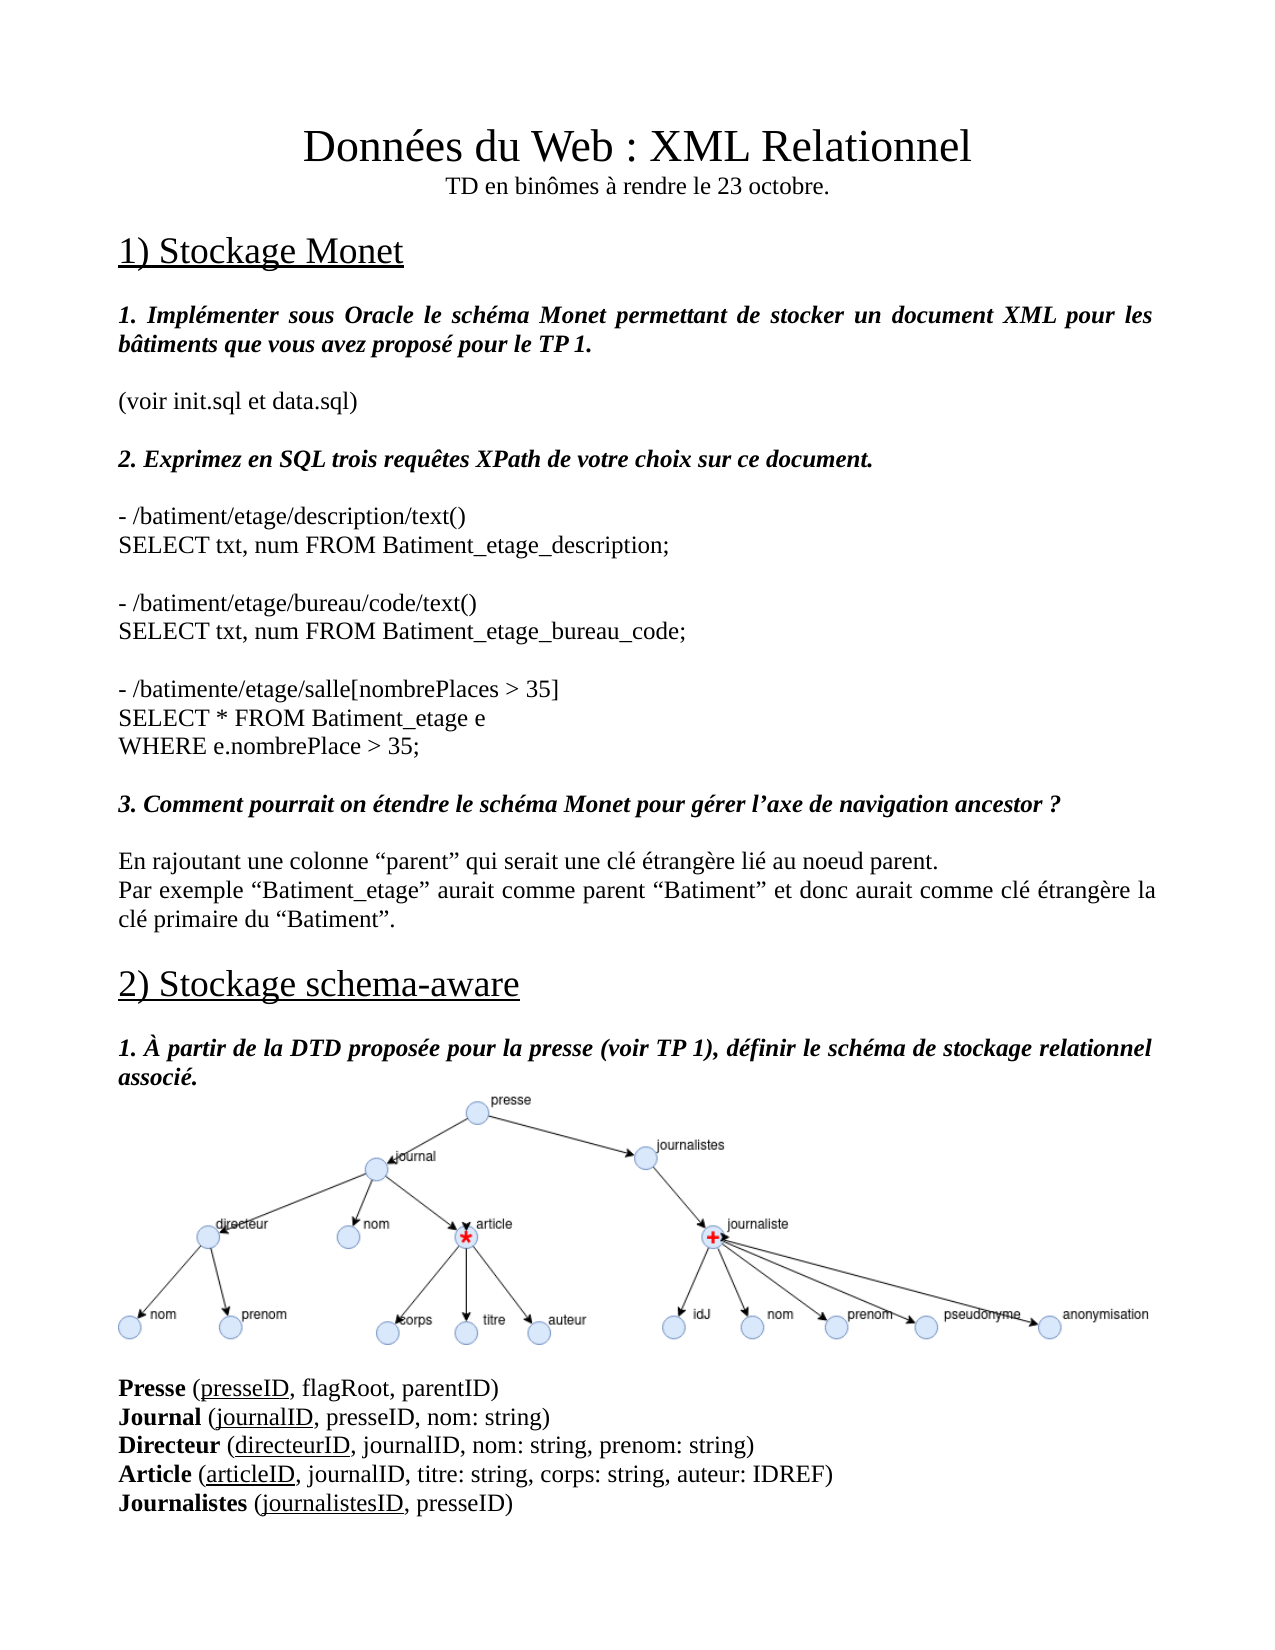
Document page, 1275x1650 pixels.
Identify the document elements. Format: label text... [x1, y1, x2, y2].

text TD en binômes à rendre le 23 octobre. [118, 171, 1157, 199]
picture [118, 1090, 1157, 1345]
text Données du Web : XML Relationnel [118, 118, 1157, 171]
text Journalistes (journalistesID, presseID) [118, 1488, 1157, 1517]
text 2) Stockage schema-aware [118, 961, 1157, 1004]
text - /batimente/etage/salle[nombrePlaces > 35] [118, 674, 1157, 703]
text 2. Exprimez en SQL trois requêtes XPath de votre choix sur ce document. [118, 444, 1157, 473]
text (voir init.sql et data.sql) [118, 386, 1157, 415]
text - /batiment/etage/description/text() [118, 501, 1157, 530]
text 1) Stockage Monet [118, 228, 1157, 271]
text 3. Comment pourrait on étendre le schéma Monet pour gérer l’axe de navigation ancestor ? [118, 789, 1157, 818]
text SELECT txt, num FROM Batiment_etage_bureau_code; [118, 616, 1157, 645]
text Journal (journalID, presseID, nom: string) [118, 1402, 1157, 1431]
text Directeur (directeurID, journalID, nom: string, prenom: string) [118, 1431, 1157, 1459]
text 1. À partir de la DTD proposée pour la presse (voir TP 1), définir le schéma de stockage relationnel associé. [118, 1033, 1157, 1090]
text 1. Implémenter sous Oracle le schéma Monet permettant de stocker un document XML pour les bâtiments que vous avez proposé pour le TP 1. [118, 300, 1157, 358]
text Par exemple “Batiment_etage” aurait comme parent “Batiment” et donc aurait comme clé étrangère la clé primaire du “Batiment”. [118, 875, 1157, 933]
text WHERE e.nombrePlace > 35; [118, 731, 1157, 760]
text En rajoutant une colonne “parent” qui serait une clé étrangère lié au noeud parent. [118, 846, 1157, 875]
text Presse (presseID, flagRoot, parentID) [118, 1345, 1157, 1402]
text SELECT * FROM Batiment_etage e [118, 703, 1157, 731]
text Article (articleID, journalID, titre: string, corps: string, auteur: IDREF) [118, 1459, 1157, 1488]
text SELECT txt, num FROM Batiment_etage_description; [118, 530, 1157, 559]
text - /batiment/etage/bureau/code/text() [118, 588, 1157, 616]
